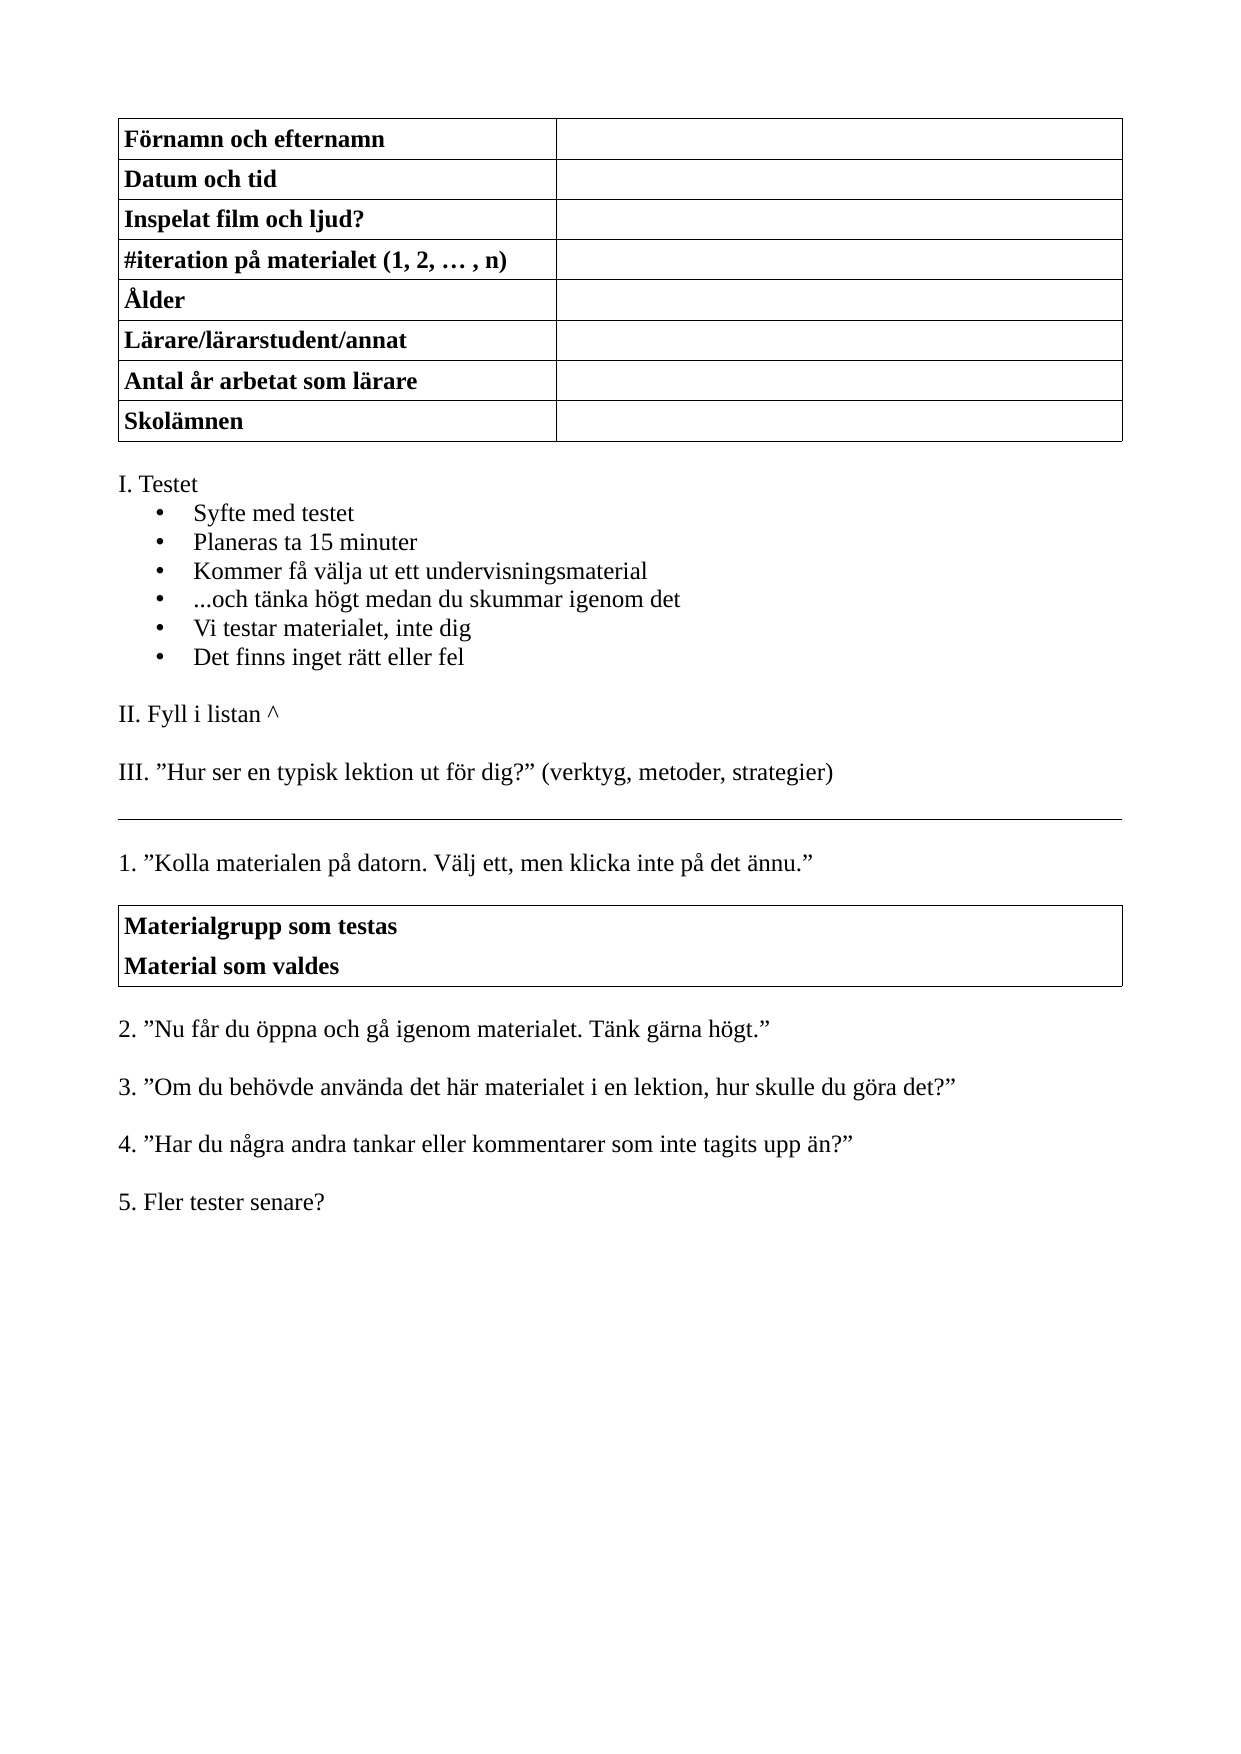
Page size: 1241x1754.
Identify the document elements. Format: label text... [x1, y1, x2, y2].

text III. ”Hur ser en typisk lektion ut för dig?” (verktyg, metoder, strategier) [118, 757, 1122, 786]
list Planeras ta 15 minuter [156, 527, 1122, 556]
table_cell [557, 321, 1122, 360]
table_header Materialgrupp som testas [119, 906, 556, 946]
table_cell Datum och tid [119, 160, 556, 199]
table_cell Ålder [119, 280, 556, 320]
table_cell [557, 401, 1122, 441]
table_cell [557, 361, 1122, 400]
table_cell Lärare/lärarstudent/annat [119, 321, 556, 360]
list ...och tänka högt medan du skummar igenom det [156, 584, 1122, 613]
list Kommer få välja ut ett undervisningsmaterial [156, 556, 1122, 584]
table_cell Skolämnen [119, 401, 556, 441]
table_cell [557, 240, 1122, 279]
table_header [557, 119, 1122, 158]
text 4. ”Har du några andra tankar eller kommentarer som inte tagits upp än?” [118, 1129, 1122, 1158]
text 2. ”Nu får du öppna och gå igenom materialet. Tänk gärna högt.” [118, 1014, 1122, 1043]
text I. Testet [118, 469, 1122, 498]
text II. Fyll i listan ^ [118, 699, 1122, 728]
text 5. Fler tester senare? [118, 1187, 1122, 1216]
text 1. ”Kolla materialen på datorn. Välj ett, men klicka inte på det ännu.” [118, 848, 1122, 876]
table_cell [556, 946, 1122, 986]
list Det finns inget rätt eller fel [156, 642, 1122, 671]
table_cell Antal år arbetat som lärare [119, 361, 556, 400]
table_cell [557, 280, 1122, 320]
text 3. ”Om du behövde använda det här materialet i en lektion, hur skulle du göra det?” [118, 1072, 1122, 1101]
table_cell Inspelat film och ljud? [119, 200, 556, 239]
table_header [556, 906, 1122, 946]
table_cell #iteration på materialet (1, 2, … , n) [119, 240, 556, 279]
table_cell Material som valdes [119, 946, 556, 986]
table_cell [557, 160, 1122, 199]
table_header Förnamn och efternamn [119, 119, 556, 158]
list Syfte med testet [156, 498, 1122, 527]
list Vi testar materialet, inte dig [156, 613, 1122, 642]
table_cell [557, 200, 1122, 239]
